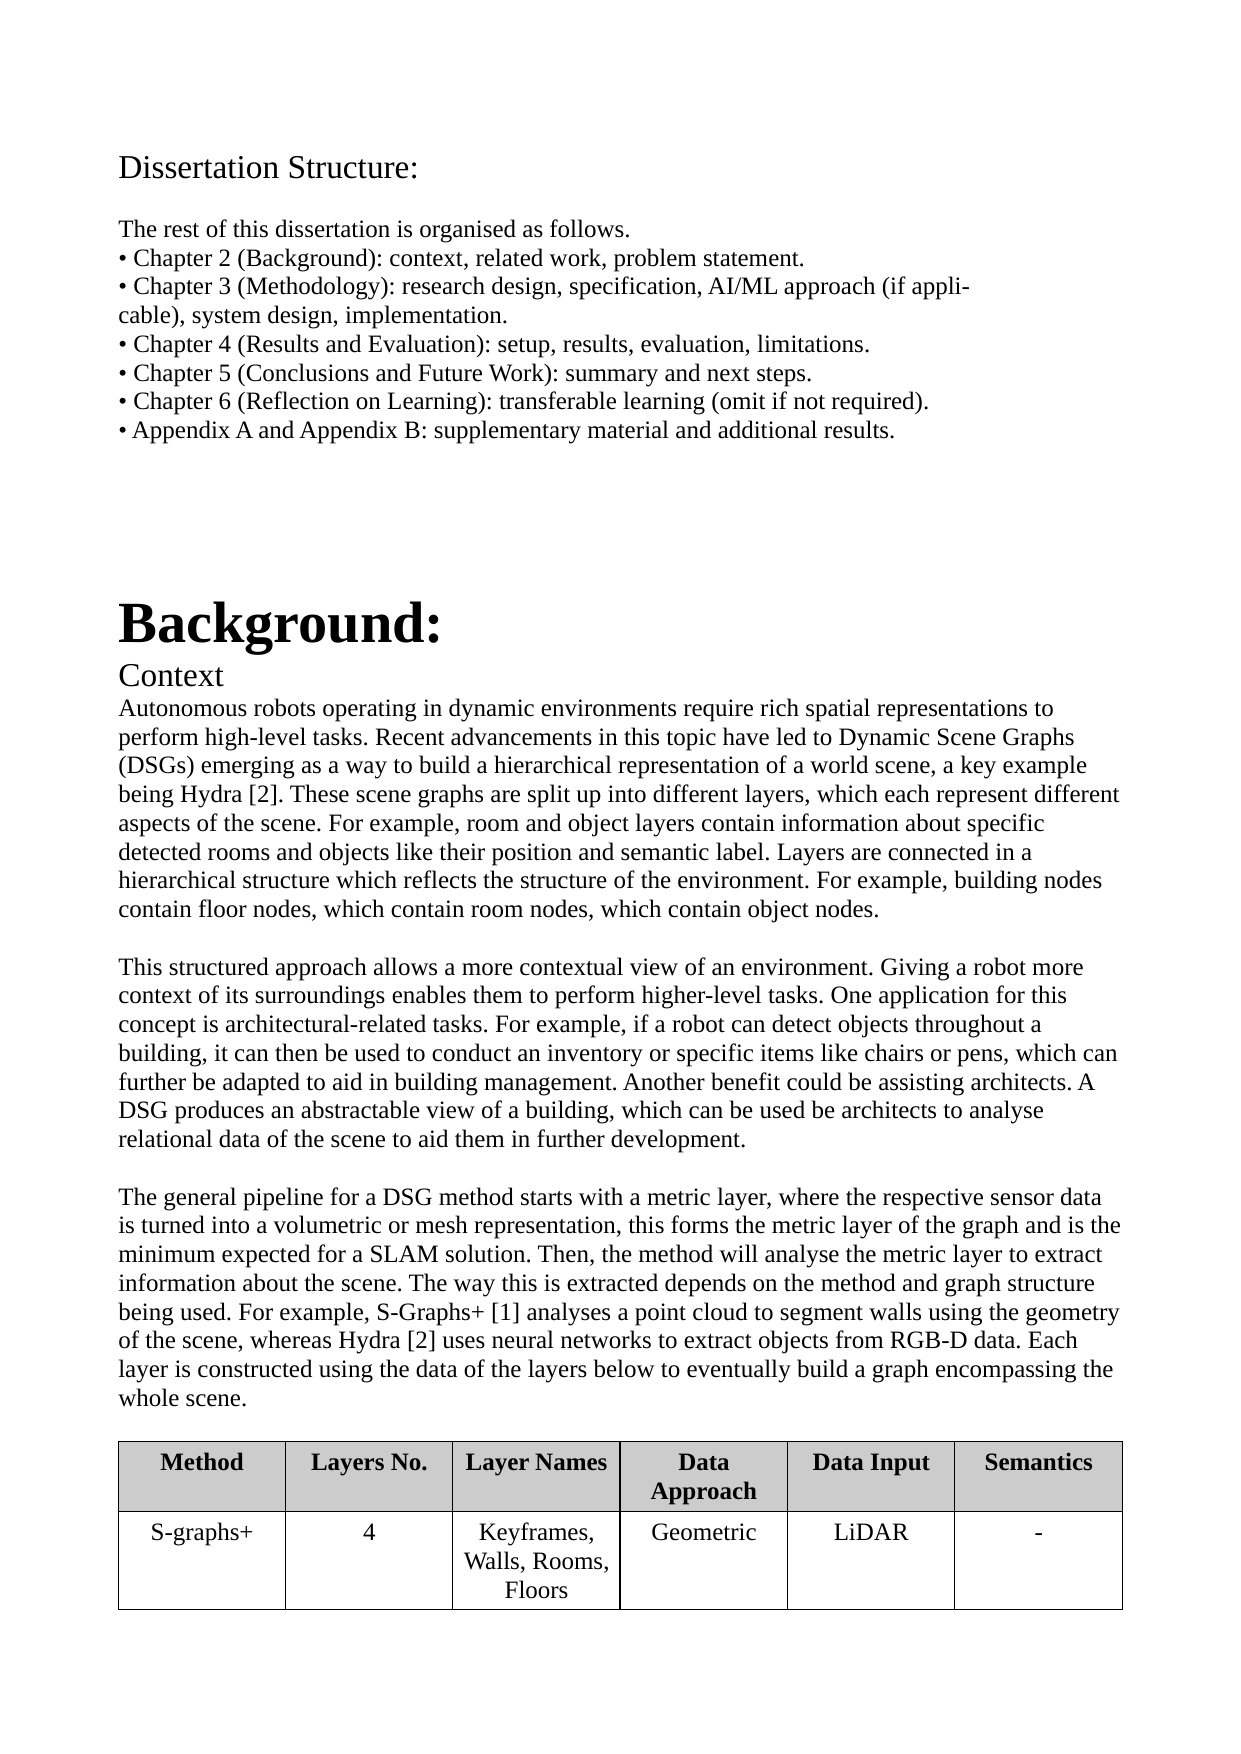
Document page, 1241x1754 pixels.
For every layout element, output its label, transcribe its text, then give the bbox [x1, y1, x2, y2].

text Autonomous robots operating in dynamic environments require rich spatial representations to perform high-level tasks. Recent advancements in this topic have led to Dynamic Scene Graphs (DSGs) emerging as a way to build a hierarchical representation of a world scene, a key example being Hydra [2]. These scene graphs are split up into different layers, which each represent different aspects of the scene. For example, room and object layers contain information about specific detected rooms and objects like their position and semantic label. Layers are connected in a hierarchical structure which reflects the structure of the environment. For example, building nodes contain floor nodes, which contain room nodes, which contain object nodes. [118, 693, 1122, 923]
text The rest of this dissertation is organised as follows. [118, 214, 1122, 243]
table_header Data Input [788, 1442, 954, 1511]
text • Chapter 2 (Background): context, related work, problem statement. [118, 243, 1122, 271]
table_cell S-graphs+ [119, 1512, 285, 1609]
table_cell LiDAR [788, 1512, 954, 1609]
table_cell - [955, 1512, 1122, 1609]
text Context [118, 655, 1122, 693]
table_cell Geometric [621, 1512, 787, 1609]
table_header Data Approach [621, 1442, 787, 1511]
text This structured approach allows a more contextual view of an environment. Giving a robot more context of its surroundings enables them to perform higher-level tasks. One application for this concept is architectural-related tasks. For example, if a robot can detect objects throughout a building, it can then be used to conduct an inventory or specific items like chairs or pens, which can further be adapted to aid in building management. Another benefit could be assisting architects. A DSG produces an abstractable view of a building, which can be used be architects to analyse relational data of the scene to aid them in further development. [118, 952, 1122, 1153]
text The general pipeline for a DSG method starts with a metric layer, where the respective sensor data is turned into a volumetric or mesh representation, this forms the metric layer of the graph and is the minimum expected for a SLAM solution. Then, the method will analyse the metric layer to extract information about the scene. The way this is extracted depends on the method and graph structure being used. For example, S-Graphs+ [1] analyses a point cloud to segment walls using the geometry of the scene, whereas Hydra [2] uses neural networks to extract objects from RGB-D data. Each layer is constructed using the data of the layers below to eventually build a graph encompassing the whole scene. [118, 1182, 1122, 1412]
text cable), system design, implementation. [118, 300, 1122, 329]
table_header Layer Names [453, 1442, 619, 1511]
text Dissertation Structure: [118, 147, 1122, 185]
table_header Method [119, 1442, 285, 1511]
table_header Semantics [955, 1442, 1122, 1511]
text • Chapter 4 (Results and Evaluation): setup, results, evaluation, limitations. [118, 329, 1122, 358]
text • Appendix A and Appendix B: supplementary material and additional results. [118, 415, 1122, 444]
table_header Layers No. [286, 1442, 452, 1511]
text Background: [118, 588, 1122, 655]
text • Chapter 5 (Conclusions and Future Work): summary and next steps. [118, 358, 1122, 386]
text • Chapter 3 (Methodology): research design, specification, AI/ML approach (if appli- [118, 271, 1122, 300]
table_cell Keyframes, Walls, Rooms, Floors [453, 1512, 619, 1609]
text • Chapter 6 (Reflection on Learning): transferable learning (omit if not required). [118, 386, 1122, 415]
table_cell 4 [286, 1512, 452, 1609]
